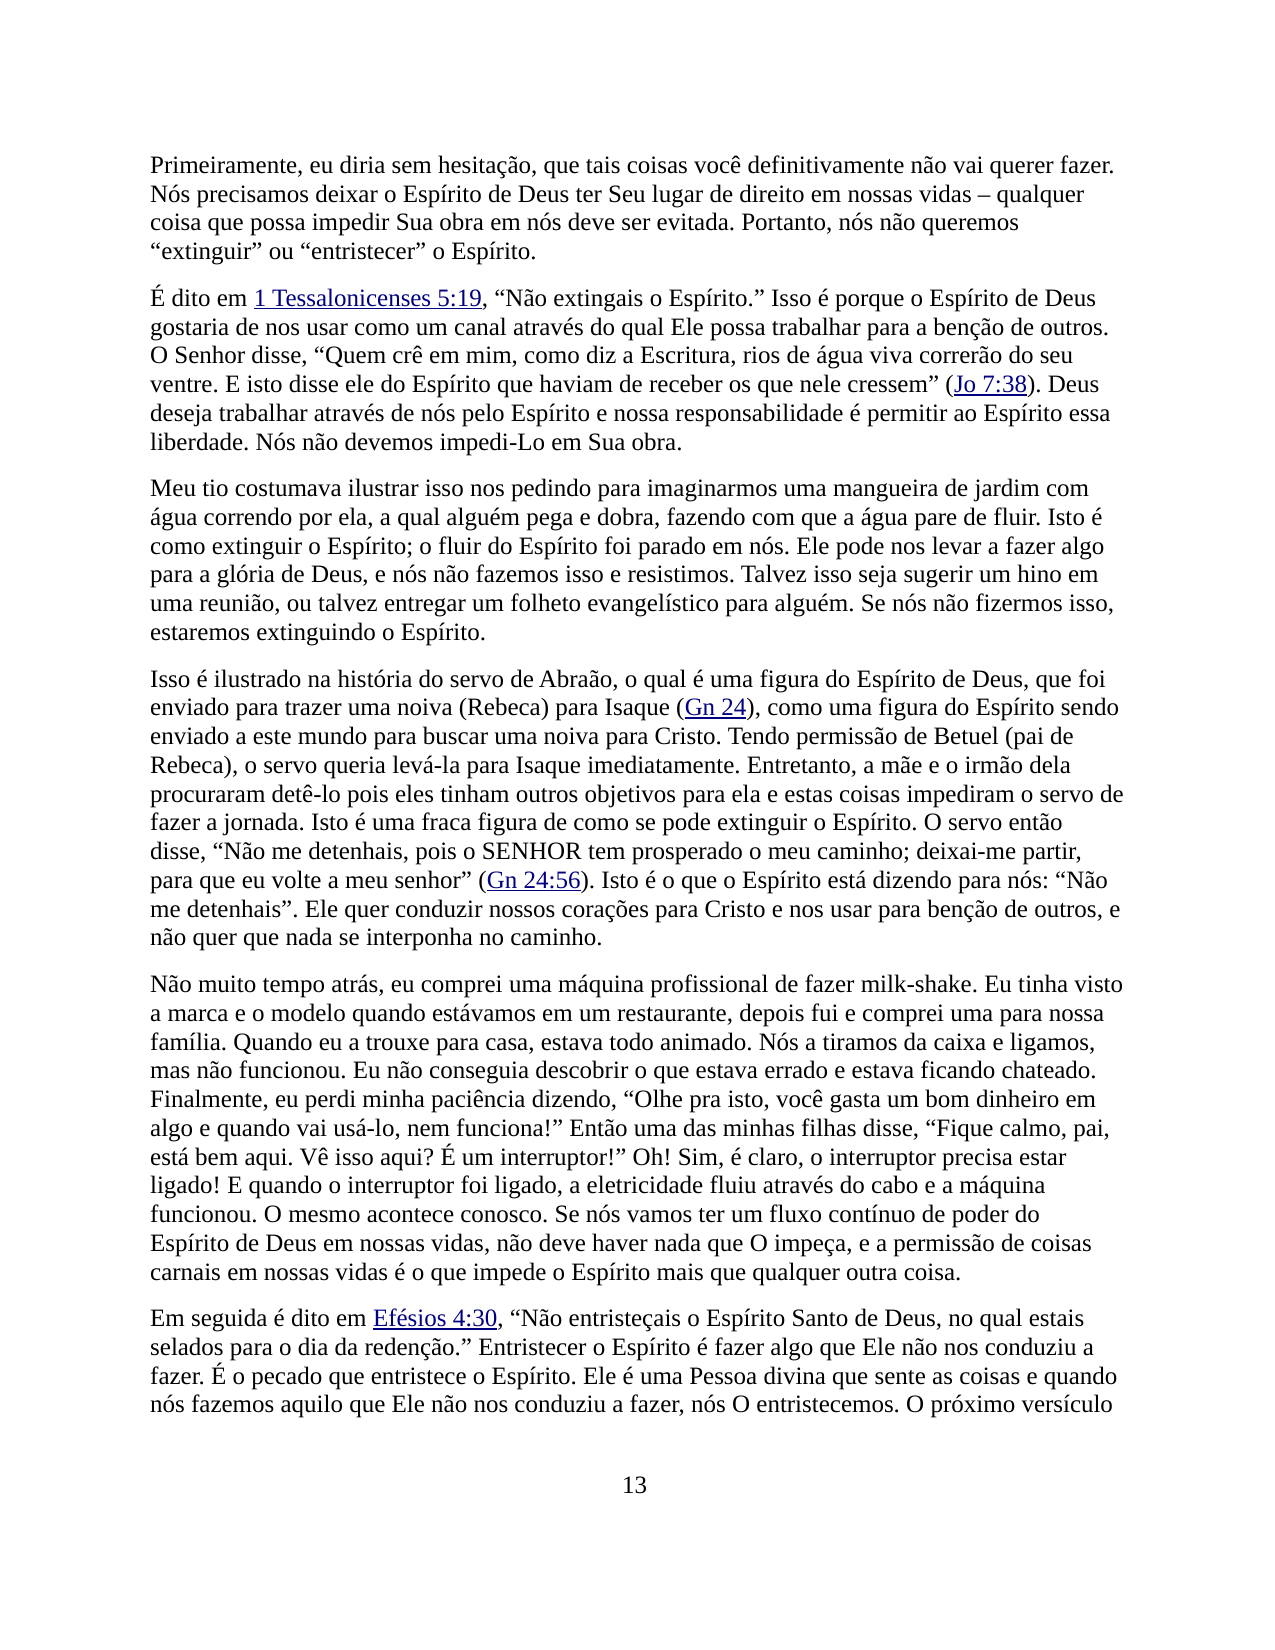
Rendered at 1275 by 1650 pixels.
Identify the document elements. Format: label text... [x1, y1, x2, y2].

text Em seguida é dito em Efésios 4:30, “Não entristeçais o Espírito Santo de Deus, no qual estais selados para o dia da redenção.” Entristecer o Espírito é fazer algo que Ele não nos conduziu a fazer. É o pecado que entristece o Espírito. Ele é uma Pessoa divina que sente as coisas e quando nós fazemos aquilo que Ele não nos conduziu a fazer, nós O entristecemos. O próximo versículo [150, 1303, 1125, 1418]
text Meu tio costumava ilustrar isso nos pedindo para imaginarmos uma mangueira de jardim com água correndo por ela, a qual alguém pega e dobra, fazendo com que a água pare de fluir. Isto é como extinguir o Espírito; o fluir do Espírito foi parado em nós. Ele pode nos levar a fazer algo para a glória de Deus, e nós não fazemos isso e resistimos. Talvez isso seja sugerir um hino em uma reunião, ou talvez entregar um folheto evangelístico para alguém. Se nós não fizermos isso, estaremos extinguindo o Espírito. [150, 473, 1125, 646]
text Primeiramente, eu diria sem hesitação, que tais coisas você definitivamente não vai querer fazer. Nós precisamos deixar o Espírito de Deus ter Seu lugar de direito em nossas vidas – qualquer coisa que possa impedir Sua obra em nós deve ser evitada. Portanto, nós não queremos “extinguir” ou “entristecer” o Espírito. [150, 150, 1125, 265]
text É dito em 1 Tessalonicenses 5:19, “Não extingais o Espírito.” Isso é porque o Espírito de Deus gostaria de nos usar como um canal através do qual Ele possa trabalhar para a benção de outros. O Senhor disse, “Quem crê em mim, como diz a Escritura, rios de água viva correrão do seu ventre. E isto disse ele do Espírito que haviam de receber os que nele cressem” (Jo 7:38). Deus deseja trabalhar através de nós pelo Espírito e nossa responsabilidade é permitir ao Espírito essa liberdade. Nós não devemos impedi-Lo em Sua obra. [150, 283, 1125, 455]
text Não muito tempo atrás, eu comprei uma máquina profissional de fazer milk-shake. Eu tinha visto a marca e o modelo quando estávamos em um restaurante, depois fui e comprei uma para nossa família. Quando eu a trouxe para casa, estava todo animado. Nós a tiramos da caixa e ligamos, mas não funcionou. Eu não conseguia descobrir o que estava errado e estava ficando chateado. Finalmente, eu perdi minha paciência dizendo, “Olhe pra isto, você gasta um bom dinheiro em algo e quando vai usá-lo, nem funciona!” Então uma das minhas filhas disse, “Fique calmo, pai, está bem aqui. Vê isso aqui? É um interruptor!” Oh! Sim, é claro, o interruptor precisa estar ligado! E quando o interruptor foi ligado, a eletricidade fluiu através do cabo e a máquina funcionou. O mesmo acontece conosco. Se nós vamos ter um fluxo contínuo de poder do Espírito de Deus em nossas vidas, não deve haver nada que O impeça, e a permissão de coisas carnais em nossas vidas é o que impede o Espírito mais que qualquer outra coisa. [150, 969, 1125, 1285]
text Isso é ilustrado na história do servo de Abraão, o qual é uma figura do Espírito de Deus, que foi enviado para trazer uma noiva (Rebeca) para Isaque (Gn 24), como uma figura do Espírito sendo enviado a este mundo para buscar uma noiva para Cristo. Tendo permissão de Betuel (pai de Rebeca), o servo queria levá-la para Isaque imediatamente. Entretanto, a mãe e o irmão dela procuraram detê-lo pois eles tinham outros objetivos para ela e estas coisas impediram o servo de fazer a jornada. Isto é uma fraca figura de como se pode extinguir o Espírito. O servo então disse, “Não me detenhais, pois o SENHOR tem prosperado o meu caminho; deixai-me partir, para que eu volte a meu senhor” (Gn 24:56). Isto é o que o Espírito está dizendo para nós: “Não me detenhais”. Ele quer conduzir nossos corações para Cristo e nos usar para benção de outros, e não quer que nada se interponha no caminho. [150, 664, 1125, 951]
